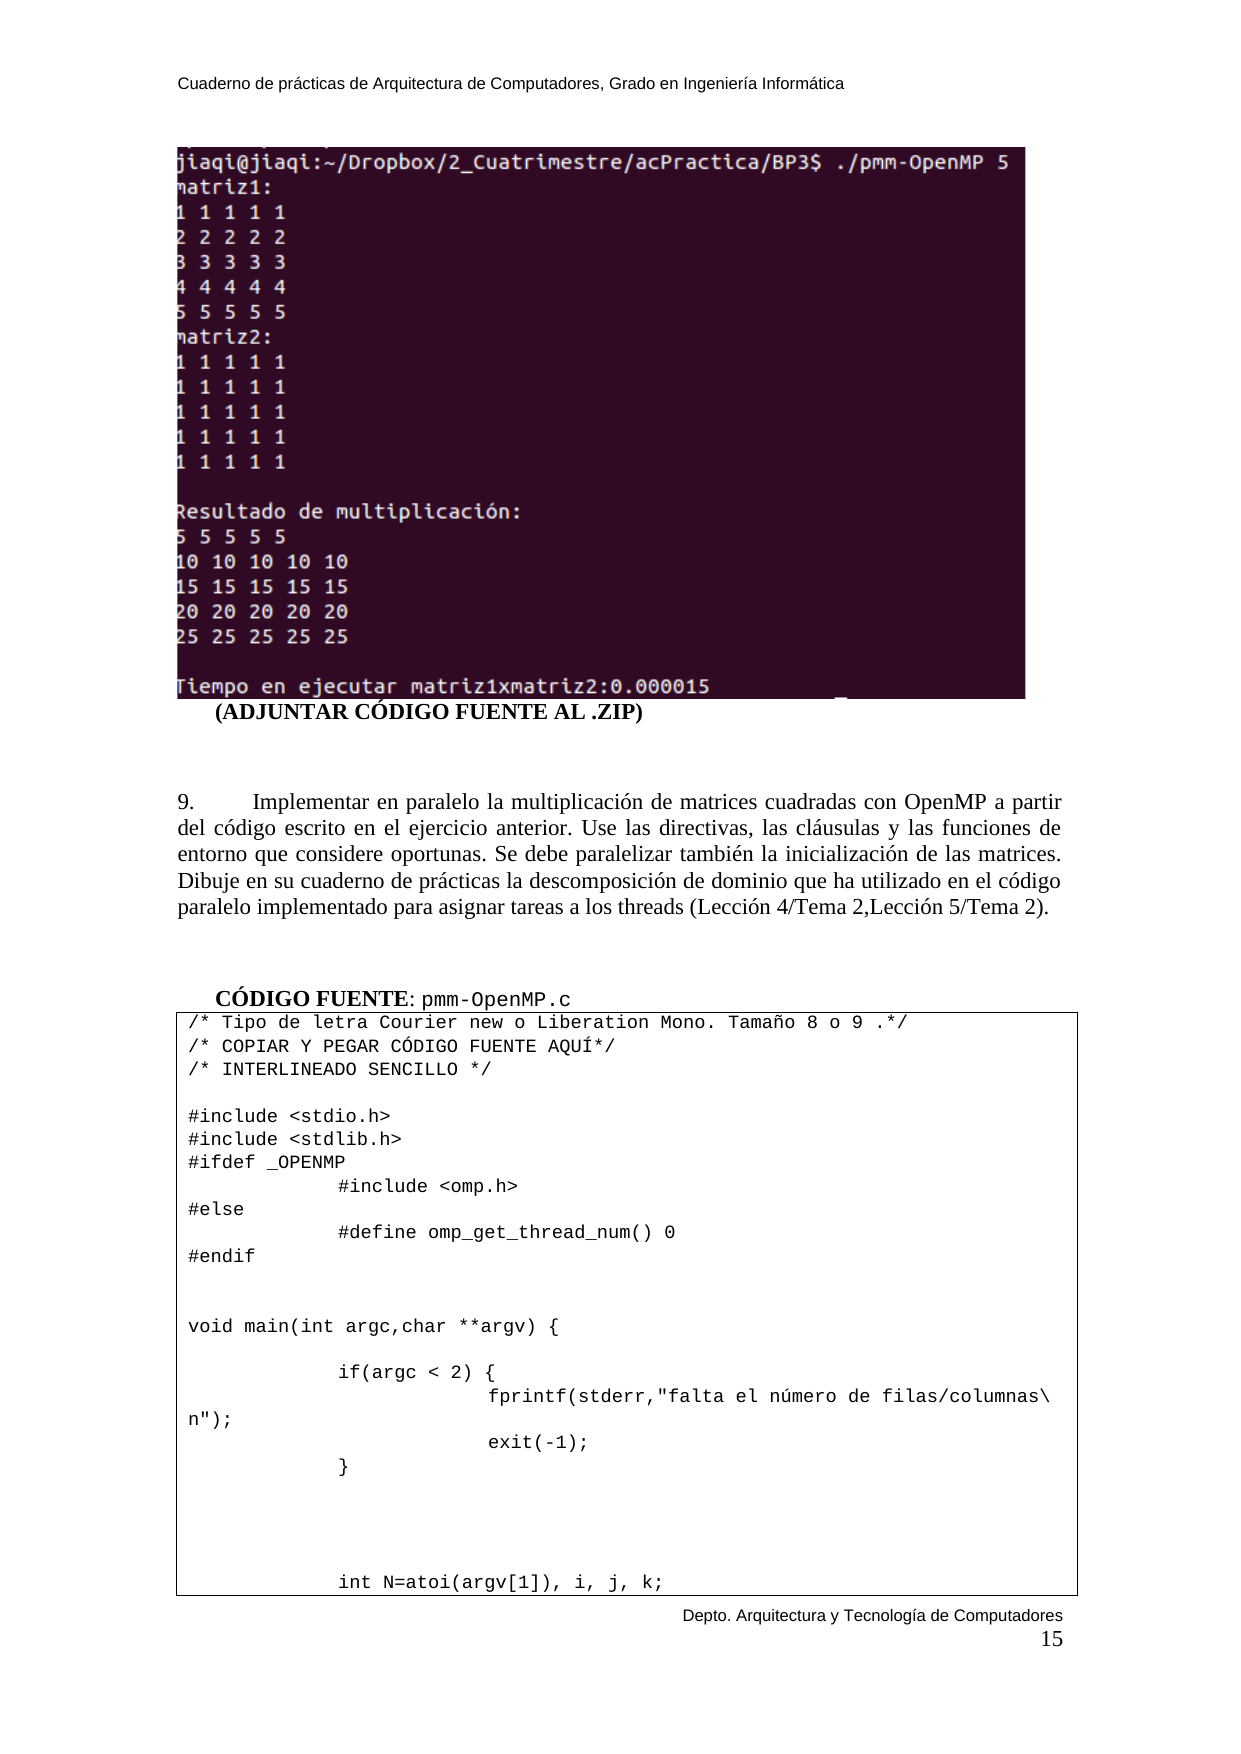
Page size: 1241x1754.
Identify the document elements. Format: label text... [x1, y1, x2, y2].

text CÓDIGO FUENTE: pmm-OpenMP.c [215, 985, 1063, 1012]
text (ADJUNTAR CÓDIGO FUENTE AL .ZIP) [215, 148, 1063, 725]
table_header /* Tipo de letra Courier new o Liberation Mono. Tamaño 8 o 9 .*/ /* COPIAR Y PEGAR CÓDIGO FUENTE AQUÍ*/ /* INTERLINEADO SENCILLO */ #include <stdio.h> #include <stdlib.h> #ifdef _OPENMP #include <omp.h> #else #define omp_get_thread_num() 0 #endif void main(int argc,char **argv) { if(argc < 2) { fprintf(stderr,"falta el número de filas/columnas\n"); exit(-1); } int N=atoi(argv[1]), i, j, k; [177, 1013, 1077, 1594]
list Implementar en paralelo la multiplicación de matrices cuadradas con OpenMP a partir del código escrito en el ejercicio anterior. Use las directivas, las cláusulas y las funciones de entorno que considere oportunas. Se debe paralelizar también la inicialización de las matrices. Dibuje en su cuaderno de prácticas la descomposición de dominio que ha utilizado en el código paralelo implementado para asignar tareas a los threads (Lección 4/Tema 2,Lección 5/Tema 2). [177, 788, 1063, 919]
picture [177, 147, 1026, 699]
